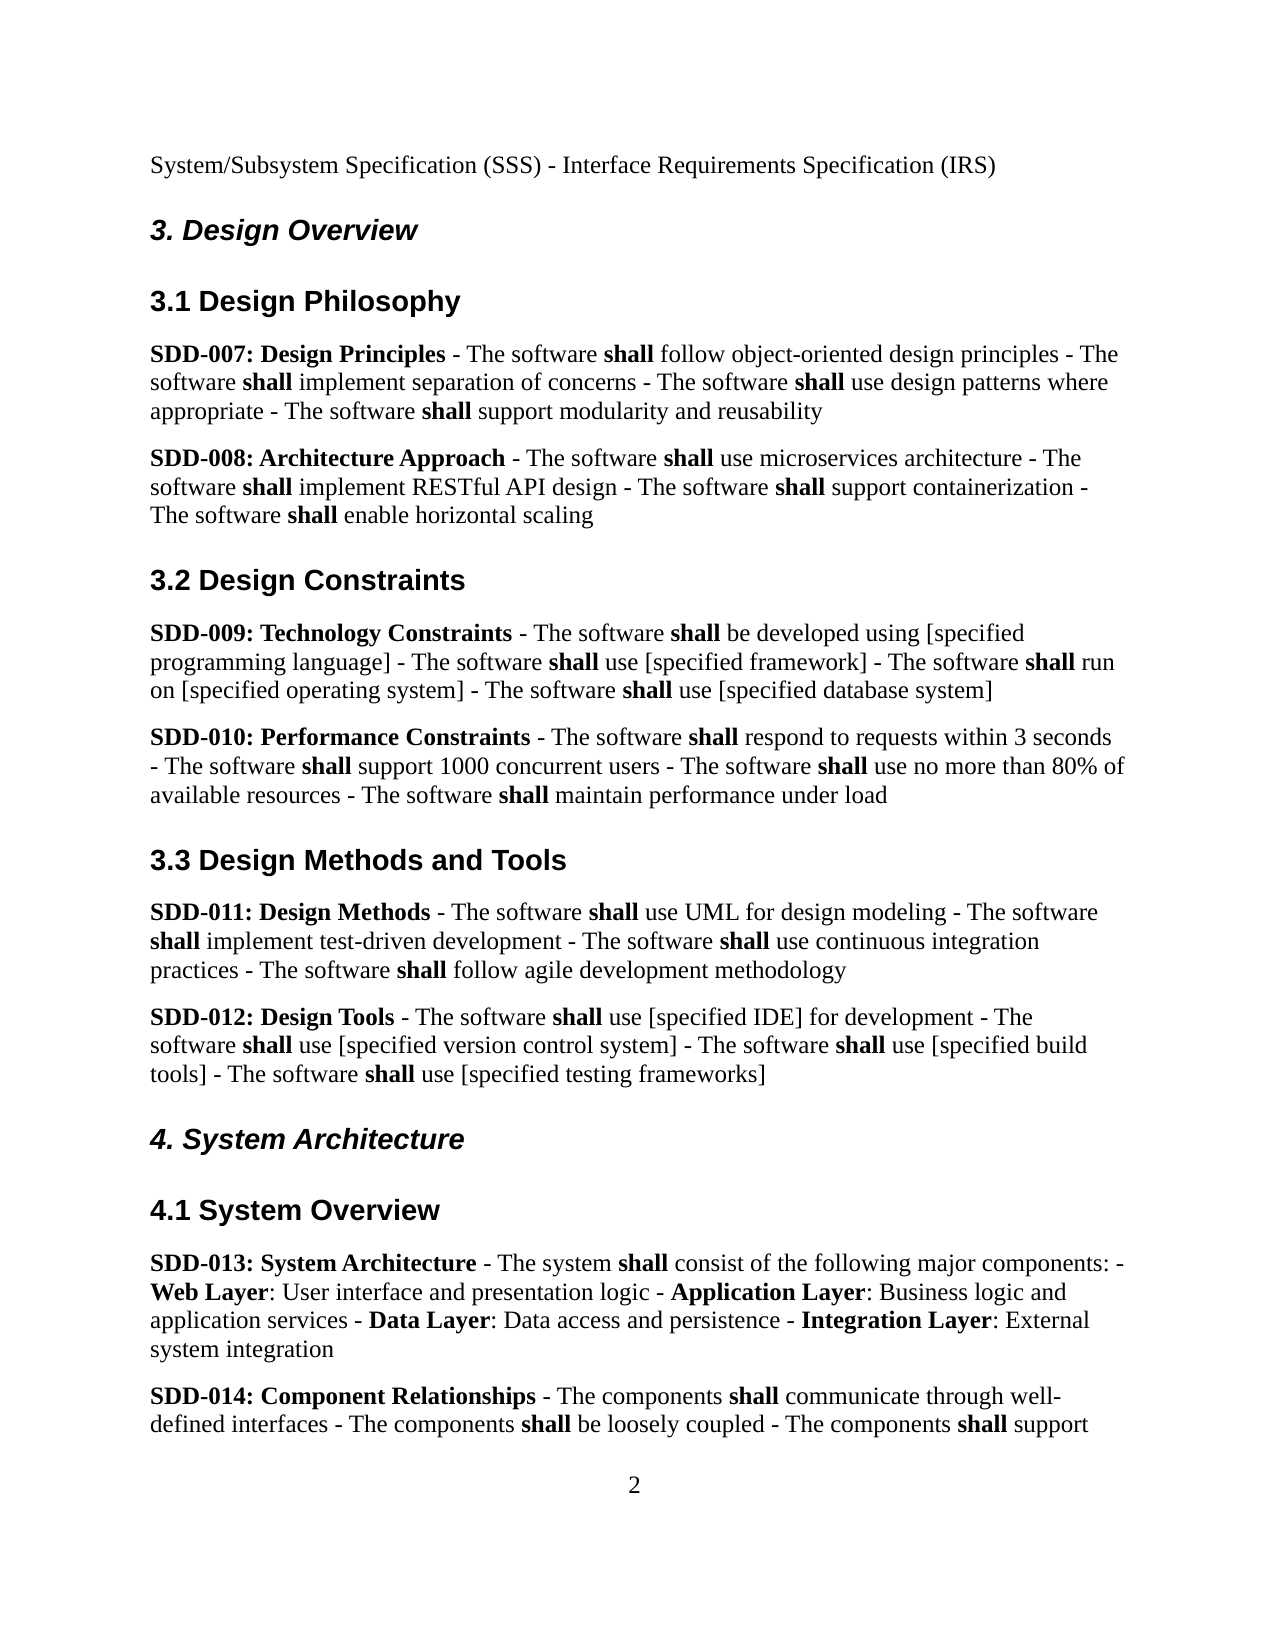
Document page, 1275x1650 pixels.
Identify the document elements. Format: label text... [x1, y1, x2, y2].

subtitle 3.2 Design Constraints [150, 563, 1125, 597]
text - System/Subsystem Specification (SSS) - Interface Requirements Specification (IRS) [150, 150, 1125, 179]
subtitle 3. Design Overview [150, 213, 1125, 246]
subtitle 4. System Architecture [150, 1122, 1125, 1155]
text SDD-014: Component Relationships - The components shall communicate through well-defined interfaces - The components shall be loosely coupled - The components shall support [150, 1381, 1125, 1438]
text SDD-011: Design Methods - The software shall use UML for design modeling - The software shall implement test-driven development - The software shall use continuous integration practices - The software shall follow agile development methodology [150, 897, 1125, 984]
subtitle 3.3 Design Methods and Tools [150, 842, 1125, 876]
text SDD-008: Architecture Approach - The software shall use microservices architecture - The software shall implement RESTful API design - The software shall support containerization - The software shall enable horizontal scaling [150, 443, 1125, 529]
text SDD-012: Design Tools - The software shall use [specified IDE] for development - The software shall use [specified version control system] - The software shall use [specified build tools] - The software shall use [specified testing frameworks] [150, 1002, 1125, 1088]
text SDD-013: System Architecture - The system shall consist of the following major components: - Web Layer: User interface and presentation logic - Application Layer: Business logic and application services - Data Layer: Data access and persistence - Integration Layer: External system integration [150, 1248, 1125, 1363]
subtitle 3.1 Design Philosophy [150, 284, 1125, 317]
subtitle 4.1 System Overview [150, 1193, 1125, 1226]
text SDD-007: Design Principles - The software shall follow object-oriented design principles - The software shall implement separation of concerns - The software shall use design patterns where appropriate - The software shall support modularity and reusability [150, 339, 1125, 425]
text SDD-010: Performance Constraints - The software shall respond to requests within 3 seconds - The software shall support 1000 concurrent users - The software shall use no more than 80% of available resources - The software shall maintain performance under load [150, 722, 1125, 808]
text SDD-009: Technology Constraints - The software shall be developed using [specified programming language] - The software shall use [specified framework] - The software shall run on [specified operating system] - The software shall use [specified database system] [150, 618, 1125, 704]
